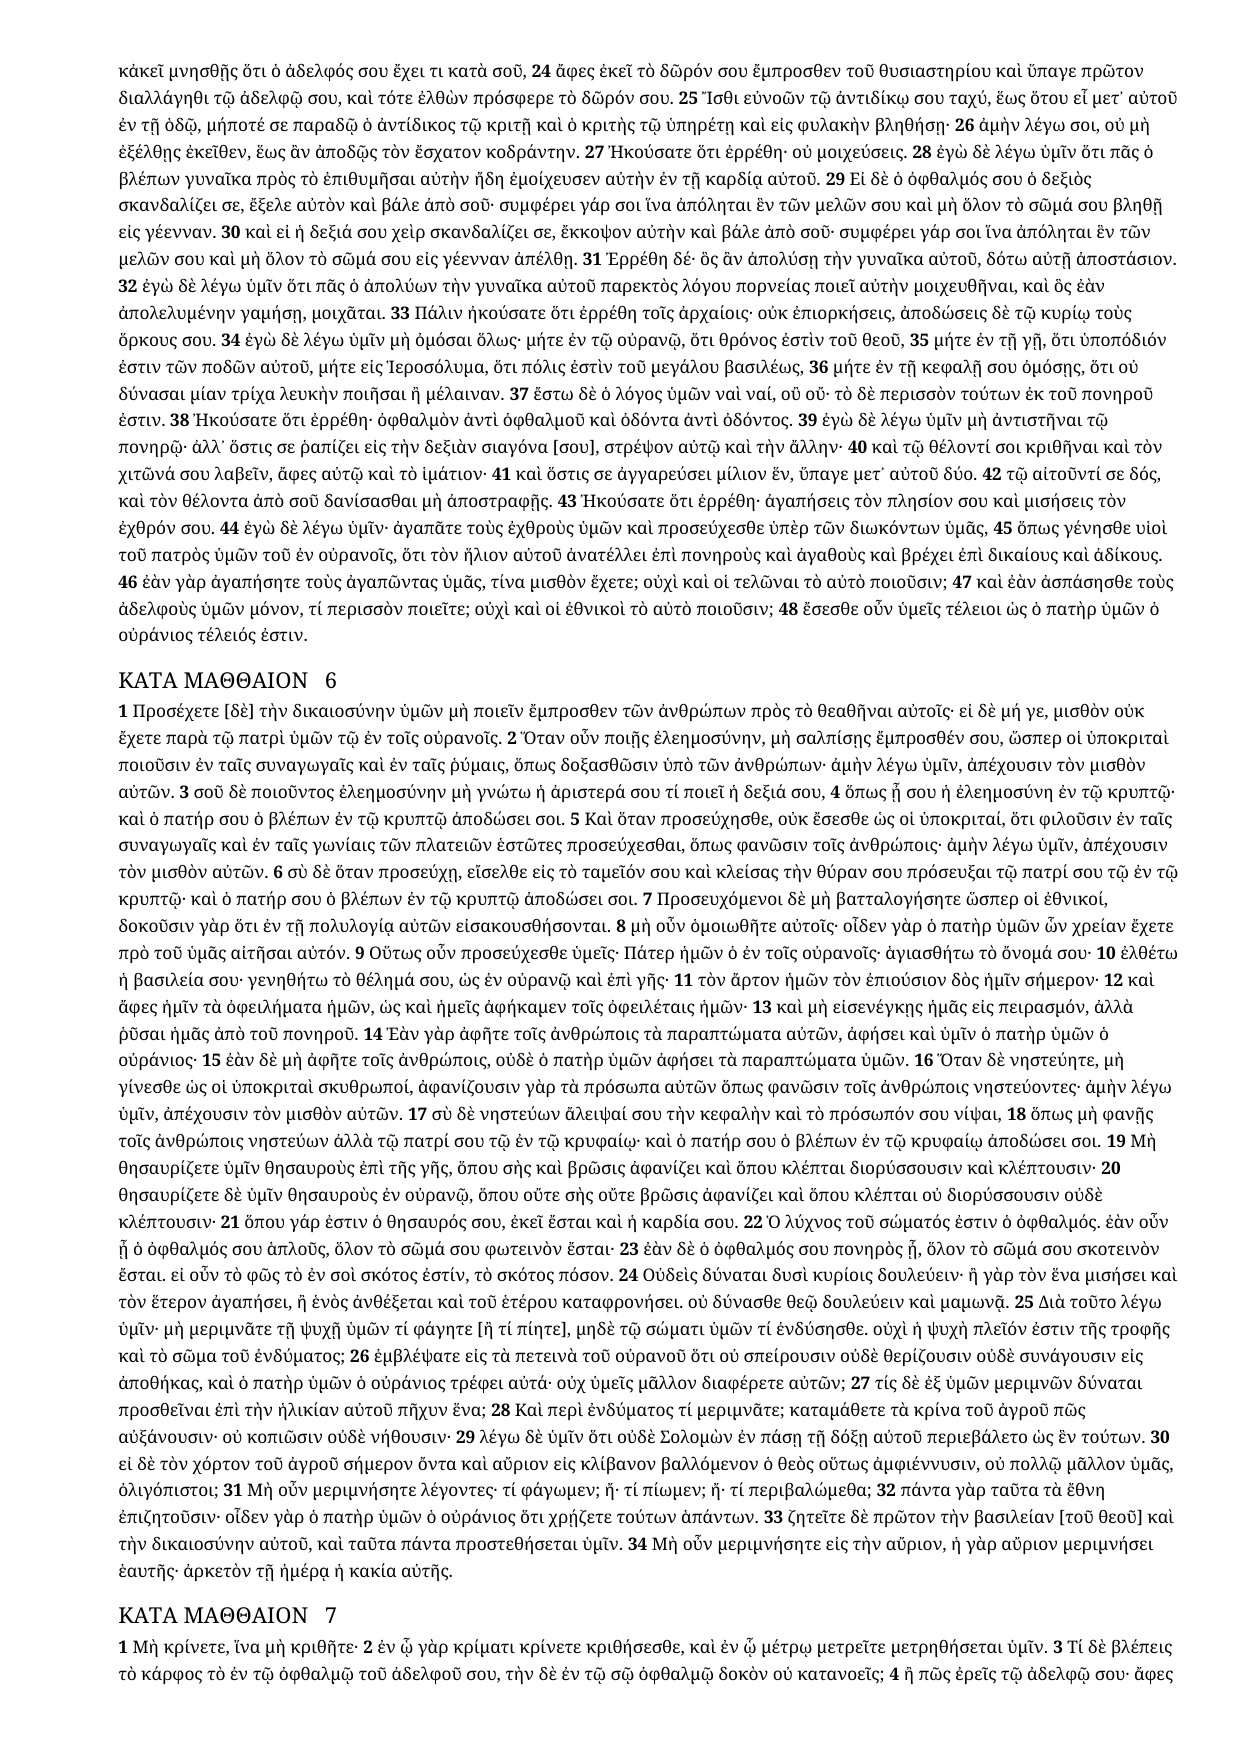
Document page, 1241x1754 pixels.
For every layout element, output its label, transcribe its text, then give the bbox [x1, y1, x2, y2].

text ΚΑΤΑ ΜΑΘΘΑΙΟΝ 6 [118, 665, 1181, 695]
text ΚΑΤΑ ΜΑΘΘΑΙΟΝ 7 [118, 1601, 1181, 1630]
text 1 Προσέχετε [δὲ] τὴν δικαιοσύνην ὑμῶν μὴ ποιεῖν ἔμπροσθεν τῶν ἀνθρώπων πρὸς τὸ θεαθῆναι αὐτοῖς· εἰ δὲ μή γε, μισθὸν οὐκ ἔχετε παρὰ τῷ πατρὶ ὑμῶν τῷ ἐν τοῖς οὐρανοῖς. 2 Ὅταν οὖν ποιῇς ἐλεημοσύνην, μὴ σαλπίσῃς ἔμπροσθέν σου, ὥσπερ οἱ ὑποκριταὶ ποιοῦσιν ἐν ταῖς συναγωγαῖς καὶ ἐν ταῖς ῥύμαις, ὅπως δοξασθῶσιν ὑπὸ τῶν ἀνθρώπων· ἀμὴν λέγω ὑμῖν, ἀπέχουσιν τὸν μισθὸν αὐτῶν. 3 σοῦ δὲ ποιοῦντος ἐλεημοσύνην μὴ γνώτω ἡ ἀριστερά σου τί ποιεῖ ἡ δεξιά σου, 4 ὅπως ᾖ σου ἡ ἐλεημοσύνη ἐν τῷ κρυπτῷ· καὶ ὁ πατήρ σου ὁ βλέπων ἐν τῷ κρυπτῷ ἀποδώσει σοι. 5 Καὶ ὅταν προσεύχησθε, οὐκ ἔσεσθε ὡς οἱ ὑποκριταί, ὅτι φιλοῦσιν ἐν ταῖς συναγωγαῖς καὶ ἐν ταῖς γωνίαις τῶν πλατειῶν ἑστῶτες προσεύχεσθαι, ὅπως φανῶσιν τοῖς ἀνθρώποις· ἀμὴν λέγω ὑμῖν, ἀπέχουσιν τὸν μισθὸν αὐτῶν. 6 σὺ δὲ ὅταν προσεύχῃ, εἴσελθε εἰς τὸ ταμεῖόν σου καὶ κλείσας τὴν θύραν σου πρόσευξαι τῷ πατρί σου τῷ ἐν τῷ κρυπτῷ· καὶ ὁ πατήρ σου ὁ βλέπων ἐν τῷ κρυπτῷ ἀποδώσει σοι. 7 Προσευχόμενοι δὲ μὴ βατταλογήσητε ὥσπερ οἱ ἐθνικοί, δοκοῦσιν γὰρ ὅτι ἐν τῇ πολυλογίᾳ αὐτῶν εἰσακουσθήσονται. 8 μὴ οὖν ὁμοιωθῆτε αὐτοῖς· οἶδεν γὰρ ὁ πατὴρ ὑμῶν ὧν χρείαν ἔχετε πρὸ τοῦ ὑμᾶς αἰτῆσαι αὐτόν. 9 Οὕτως οὖν προσεύχεσθε ὑμεῖς· Πάτερ ἡμῶν ὁ ἐν τοῖς οὐρανοῖς· ἁγιασθήτω τὸ ὄνομά σου· 10 ἐλθέτω ἡ βασιλεία σου· γενηθήτω τὸ θέλημά σου, ὡς ἐν οὐρανῷ καὶ ἐπὶ γῆς· 11 τὸν ἄρτον ἡμῶν τὸν ἐπιούσιον δὸς ἡμῖν σήμερον· 12 καὶ ἄφες ἡμῖν τὰ ὀφειλήματα ἡμῶν, ὡς καὶ ἡμεῖς ἀφήκαμεν τοῖς ὀφειλέταις ἡμῶν· 13 καὶ μὴ εἰσενέγκῃς ἡμᾶς εἰς πειρασμόν, ἀλλὰ ῥῦσαι ἡμᾶς ἀπὸ τοῦ πονηροῦ. 14 Ἐὰν γὰρ ἀφῆτε τοῖς ἀνθρώποις τὰ παραπτώματα αὐτῶν, ἀφήσει καὶ ὑμῖν ὁ πατὴρ ὑμῶν ὁ οὐράνιος· 15 ἐὰν δὲ μὴ ἀφῆτε τοῖς ἀνθρώποις, οὐδὲ ὁ πατὴρ ὑμῶν ἀφήσει τὰ παραπτώματα ὑμῶν. 16 Ὅταν δὲ νηστεύητε, μὴ γίνεσθε ὡς οἱ ὑποκριταὶ σκυθρωποί, ἀφανίζουσιν γὰρ τὰ πρόσωπα αὐτῶν ὅπως φανῶσιν τοῖς ἀνθρώποις νηστεύοντες· ἀμὴν λέγω ὑμῖν, ἀπέχουσιν τὸν μισθὸν αὐτῶν. 17 σὺ δὲ νηστεύων ἄλειψαί σου τὴν κεφαλὴν καὶ τὸ πρόσωπόν σου νίψαι, 18 ὅπως μὴ φανῇς τοῖς ἀνθρώποις νηστεύων ἀλλὰ τῷ πατρί σου τῷ ἐν τῷ κρυφαίῳ· καὶ ὁ πατήρ σου ὁ βλέπων ἐν τῷ κρυφαίῳ ἀποδώσει σοι. 19 Μὴ θησαυρίζετε ὑμῖν θησαυροὺς ἐπὶ τῆς γῆς, ὅπου σὴς καὶ βρῶσις ἀφανίζει καὶ ὅπου κλέπται διορύσσουσιν καὶ κλέπτουσιν· 20 θησαυρίζετε δὲ ὑμῖν θησαυροὺς ἐν οὐρανῷ, ὅπου οὔτε σὴς οὔτε βρῶσις ἀφανίζει καὶ ὅπου κλέπται οὐ διορύσσουσιν οὐδὲ κλέπτουσιν· 21 ὅπου γάρ ἐστιν ὁ θησαυρός σου, ἐκεῖ ἔσται καὶ ἡ καρδία σου. 22 Ὁ λύχνος τοῦ σώματός ἐστιν ὁ ὀφθαλμός. ἐὰν οὖν ᾖ ὁ ὀφθαλμός σου ἁπλοῦς, ὅλον τὸ σῶμά σου φωτεινὸν ἔσται· 23 ἐὰν δὲ ὁ ὀφθαλμός σου πονηρὸς ᾖ, ὅλον τὸ σῶμά σου σκοτεινὸν ἔσται. εἰ οὖν τὸ φῶς τὸ ἐν σοὶ σκότος ἐστίν, τὸ σκότος πόσον. 24 Οὐδεὶς δύναται δυσὶ κυρίοις δουλεύειν· ἢ γὰρ τὸν ἕνα μισήσει καὶ τὸν ἕτερον ἀγαπήσει, ἢ ἑνὸς ἀνθέξεται καὶ τοῦ ἑτέρου καταφρονήσει. οὐ δύνασθε θεῷ δουλεύειν καὶ μαμωνᾷ. 25 Διὰ τοῦτο λέγω ὑμῖν· μὴ μεριμνᾶτε τῇ ψυχῇ ὑμῶν τί φάγητε [ἢ τί πίητε], μηδὲ τῷ σώματι ὑμῶν τί ἐνδύσησθε. οὐχὶ ἡ ψυχὴ πλεῖόν ἐστιν τῆς τροφῆς καὶ τὸ σῶμα τοῦ ἐνδύματος; 26 ἐμβλέψατε εἰς τὰ πετεινὰ τοῦ οὐρανοῦ ὅτι οὐ σπείρουσιν οὐδὲ θερίζουσιν οὐδὲ συνάγουσιν εἰς ἀποθήκας, καὶ ὁ πατὴρ ὑμῶν ὁ οὐράνιος τρέφει αὐτά· οὐχ ὑμεῖς μᾶλλον διαφέρετε αὐτῶν; 27 τίς δὲ ἐξ ὑμῶν μεριμνῶν δύναται προσθεῖναι ἐπὶ τὴν ἡλικίαν αὐτοῦ πῆχυν ἕνα; 28 Καὶ περὶ ἐνδύματος τί μεριμνᾶτε; καταμάθετε τὰ κρίνα τοῦ ἀγροῦ πῶς αὐξάνουσιν· οὐ κοπιῶσιν οὐδὲ νήθουσιν· 29 λέγω δὲ ὑμῖν ὅτι οὐδὲ Σολομὼν ἐν πάσῃ τῇ δόξῃ αὐτοῦ περιεβάλετο ὡς ἓν τούτων. 30 εἰ δὲ τὸν χόρτον τοῦ ἀγροῦ σήμερον ὄντα καὶ αὔριον εἰς κλίβανον βαλλόμενον ὁ θεὸς οὕτως ἀμφιέννυσιν, οὐ πολλῷ μᾶλλον ὑμᾶς, ὀλιγόπιστοι; 31 Μὴ οὖν μεριμνήσητε λέγοντες· τί φάγωμεν; ἤ· τί πίωμεν; ἤ· τί περιβαλώμεθα; 32 πάντα γὰρ ταῦτα τὰ ἔθνη ἐπιζητοῦσιν· οἶδεν γὰρ ὁ πατὴρ ὑμῶν ὁ οὐράνιος ὅτι χρῄζετε τούτων ἁπάντων. 33 ζητεῖτε δὲ πρῶτον τὴν βασιλείαν [τοῦ θεοῦ] καὶ τὴν δικαιοσύνην αὐτοῦ, καὶ ταῦτα πάντα προστεθήσεται ὑμῖν. 34 Μὴ οὖν μεριμνήσητε εἰς τὴν αὔριον, ἡ γὰρ αὔριον μεριμνήσει ἑαυτῆς· ἀρκετὸν τῇ ἡμέρᾳ ἡ κακία αὐτῆς. [118, 699, 1181, 1582]
text κἀκεῖ μνησθῇς ὅτι ὁ ἀδελφός σου ἔχει τι κατὰ σοῦ, 24 ἄφες ἐκεῖ τὸ δῶρόν σου ἔμπροσθεν τοῦ θυσιαστηρίου καὶ ὕπαγε πρῶτον διαλλάγηθι τῷ ἀδελφῷ σου, καὶ τότε ἐλθὼν πρόσφερε τὸ δῶρόν σου. 25 Ἴσθι εὐνοῶν τῷ ἀντιδίκῳ σου ταχύ, ἕως ὅτου εἶ μετ᾽ αὐτοῦ ἐν τῇ ὁδῷ, μήποτέ σε παραδῷ ὁ ἀντίδικος τῷ κριτῇ καὶ ὁ κριτὴς τῷ ὑπηρέτῃ καὶ εἰς φυλακὴν βληθήσῃ· 26 ἀμὴν λέγω σοι, οὐ μὴ ἐξέλθῃς ἐκεῖθεν, ἕως ἂν ἀποδῷς τὸν ἔσχατον κοδράντην. 27 Ἠκούσατε ὅτι ἐρρέθη· οὐ μοιχεύσεις. 28 ἐγὼ δὲ λέγω ὑμῖν ὅτι πᾶς ὁ βλέπων γυναῖκα πρὸς τὸ ἐπιθυμῆσαι αὐτὴν ἤδη ἐμοίχευσεν αὐτὴν ἐν τῇ καρδίᾳ αὐτοῦ. 29 Εἰ δὲ ὁ ὀφθαλμός σου ὁ δεξιὸς σκανδαλίζει σε, ἔξελε αὐτὸν καὶ βάλε ἀπὸ σοῦ· συμφέρει γάρ σοι ἵνα ἀπόληται ἓν τῶν μελῶν σου καὶ μὴ ὅλον τὸ σῶμά σου βληθῇ εἰς γέενναν. 30 καὶ εἰ ἡ δεξιά σου χεὶρ σκανδαλίζει σε, ἔκκοψον αὐτὴν καὶ βάλε ἀπὸ σοῦ· συμφέρει γάρ σοι ἵνα ἀπόληται ἓν τῶν μελῶν σου καὶ μὴ ὅλον τὸ σῶμά σου εἰς γέενναν ἀπέλθῃ. 31 Ἐρρέθη δέ· ὃς ἂν ἀπολύσῃ τὴν γυναῖκα αὐτοῦ, δότω αὐτῇ ἀποστάσιον. 32 ἐγὼ δὲ λέγω ὑμῖν ὅτι πᾶς ὁ ἀπολύων τὴν γυναῖκα αὐτοῦ παρεκτὸς λόγου πορνείας ποιεῖ αὐτὴν μοιχευθῆναι, καὶ ὃς ἐὰν ἀπολελυμένην γαμήσῃ, μοιχᾶται. 33 Πάλιν ἠκούσατε ὅτι ἐρρέθη τοῖς ἀρχαίοις· οὐκ ἐπιορκήσεις, ἀποδώσεις δὲ τῷ κυρίῳ τοὺς ὅρκους σου. 34 ἐγὼ δὲ λέγω ὑμῖν μὴ ὀμόσαι ὅλως· μήτε ἐν τῷ οὐρανῷ, ὅτι θρόνος ἐστὶν τοῦ θεοῦ, 35 μήτε ἐν τῇ γῇ, ὅτι ὑποπόδιόν ἐστιν τῶν ποδῶν αὐτοῦ, μήτε εἰς Ἱεροσόλυμα, ὅτι πόλις ἐστὶν τοῦ μεγάλου βασιλέως, 36 μήτε ἐν τῇ κεφαλῇ σου ὀμόσῃς, ὅτι οὐ δύνασαι μίαν τρίχα λευκὴν ποιῆσαι ἢ μέλαιναν. 37 ἔστω δὲ ὁ λόγος ὑμῶν ναὶ ναί, οὒ οὔ· τὸ δὲ περισσὸν τούτων ἐκ τοῦ πονηροῦ ἐστιν. 38 Ἠκούσατε ὅτι ἐρρέθη· ὀφθαλμὸν ἀντὶ ὀφθαλμοῦ καὶ ὀδόντα ἀντὶ ὀδόντος. 39 ἐγὼ δὲ λέγω ὑμῖν μὴ ἀντιστῆναι τῷ πονηρῷ· ἀλλ᾽ ὅστις σε ῥαπίζει εἰς τὴν δεξιὰν σιαγόνα [σου], στρέψον αὐτῷ καὶ τὴν ἄλλην· 40 καὶ τῷ θέλοντί σοι κριθῆναι καὶ τὸν χιτῶνά σου λαβεῖν, ἄφες αὐτῷ καὶ τὸ ἱμάτιον· 41 καὶ ὅστις σε ἀγγαρεύσει μίλιον ἕν, ὕπαγε μετ᾽ αὐτοῦ δύο. 42 τῷ αἰτοῦντί σε δός, καὶ τὸν θέλοντα ἀπὸ σοῦ δανίσασθαι μὴ ἀποστραφῇς. 43 Ἠκούσατε ὅτι ἐρρέθη· ἀγαπήσεις τὸν πλησίον σου καὶ μισήσεις τὸν ἐχθρόν σου. 44 ἐγὼ δὲ λέγω ὑμῖν· ἀγαπᾶτε τοὺς ἐχθροὺς ὑμῶν καὶ προσεύχεσθε ὑπὲρ τῶν διωκόντων ὑμᾶς, 45 ὅπως γένησθε υἱοὶ τοῦ πατρὸς ὑμῶν τοῦ ἐν οὐρανοῖς, ὅτι τὸν ἥλιον αὐτοῦ ἀνατέλλει ἐπὶ πονηροὺς καὶ ἀγαθοὺς καὶ βρέχει ἐπὶ δικαίους καὶ ἀδίκους. 46 ἐὰν γὰρ ἀγαπήσητε τοὺς ἀγαπῶντας ὑμᾶς, τίνα μισθὸν ἔχετε; οὐχὶ καὶ οἱ τελῶναι τὸ αὐτὸ ποιοῦσιν; 47 καὶ ἐὰν ἀσπάσησθε τοὺς ἀδελφοὺς ὑμῶν μόνον, τί περισσὸν ποιεῖτε; οὐχὶ καὶ οἱ ἐθνικοὶ τὸ αὐτὸ ποιοῦσιν; 48 ἔσεσθε οὖν ὑμεῖς τέλειοι ὡς ὁ πατὴρ ὑμῶν ὁ οὐράνιος τέλειός ἐστιν. [118, 59, 1181, 647]
text 1 Μὴ κρίνετε, ἵνα μὴ κριθῆτε· 2 ἐν ᾧ γὰρ κρίματι κρίνετε κριθήσεσθε, καὶ ἐν ᾧ μέτρῳ μετρεῖτε μετρηθήσεται ὑμῖν. 3 Τί δὲ βλέπεις τὸ κάρφος τὸ ἐν τῷ ὀφθαλμῷ τοῦ ἀδελφοῦ σου, τὴν δὲ ἐν τῷ σῷ ὀφθαλμῷ δοκὸν οὐ κατανοεῖς; 4 ἢ πῶς ἐρεῖς τῷ ἀδελφῷ σου· ἄφες [118, 1635, 1181, 1685]
